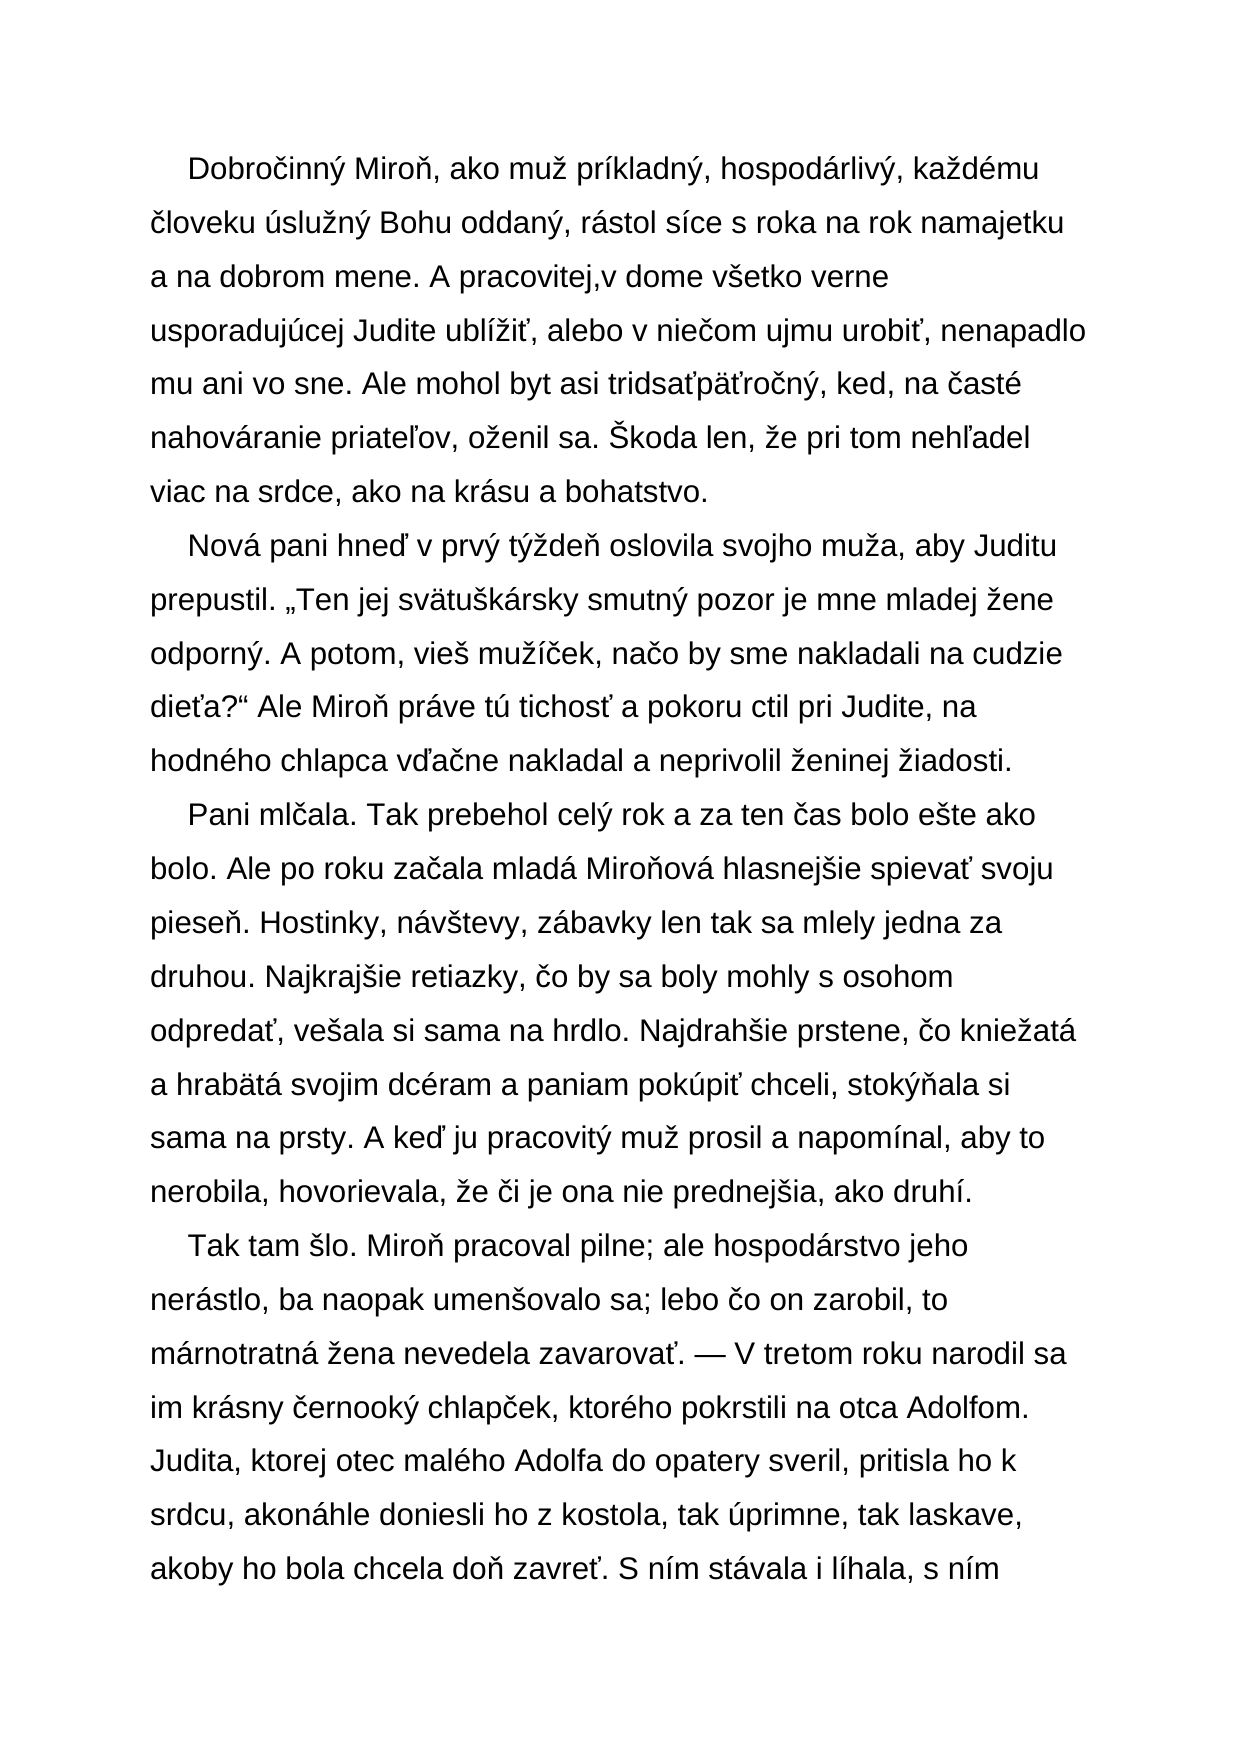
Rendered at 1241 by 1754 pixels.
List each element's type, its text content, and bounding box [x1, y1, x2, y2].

text Nová pani hneď v prvý týždeň oslovila svojho muža, aby Juditu prepustil. „Ten jej svätuškársky smutný pozor je mne mladej žene odporný. A potom, vieš mužíček, načo by sme nakladali na cudzie dieťa?“ Ale Miroň práve tú tichosť a pokoru ctil pri Judite, na hodného chlapca vďačne nakladal a neprivolil ženinej žiadosti. [150, 527, 1091, 778]
text Tak tam šlo. Miroň pracoval pilne; ale hospodárstvo jeho nerástlo, ba naopak umenšovalo sa; lebo čo on zarobil, to márnotratná žena nevedela zavarovať. — V tre­tom roku narodil sa im krásny černooký chlapček, ktorého pokrstili na otca Adolfom. Judita, ktorej otec malého Adolfa do opa­tery sveril, pritisla ho k srdcu, akonáhle doniesli ho z kostola, tak úprimne, tak laskave, akoby ho bola chcela doň zavreť. S ním stávala i líhala, s ním [150, 1227, 1091, 1586]
text Pani mlčala. Tak prebehol celý rok a za ten čas bolo ešte ako bolo. Ale po roku začala mladá Miroňová hlasnejšie spievať svoju pieseň. Hostinky, návštevy, zábavky len tak sa mlely jedna za druhou. Najkraj­šie retiazky, čo by sa boly mohly s osohom odpredať, vešala si sama na hrdlo. Najdrahšie prstene, čo kniežatá a hrabätá svojim dcé­ram a paniam pokúpiť chceli, stokýňala si sama na prsty. A keď ju pracovitý muž prosil a napomínal, aby to nerobila, hovo­rievala, že či je ona nie prednejšia, ako druhí. [150, 796, 1091, 1209]
text Dobročinný Miroň, ako muž príkladný, hospodárlivý, každému človeku úslužný Bohu oddaný, rástol síce s roka na rok namajetku a na dobrom mene. A pracovitej,v dome všetko verne usporadujúcej Judite ublížiť, alebo v niečom ujmu urobiť, nenapadlo mu ani vo sne. Ale mohol byt asi tridsaťpäťročný, ked, na časté nahováranie priateľov, oženil sa. Škoda len, že pri tom nehľadel viac na srdce, ako na krásu a bohatstvo. [150, 150, 1091, 509]
